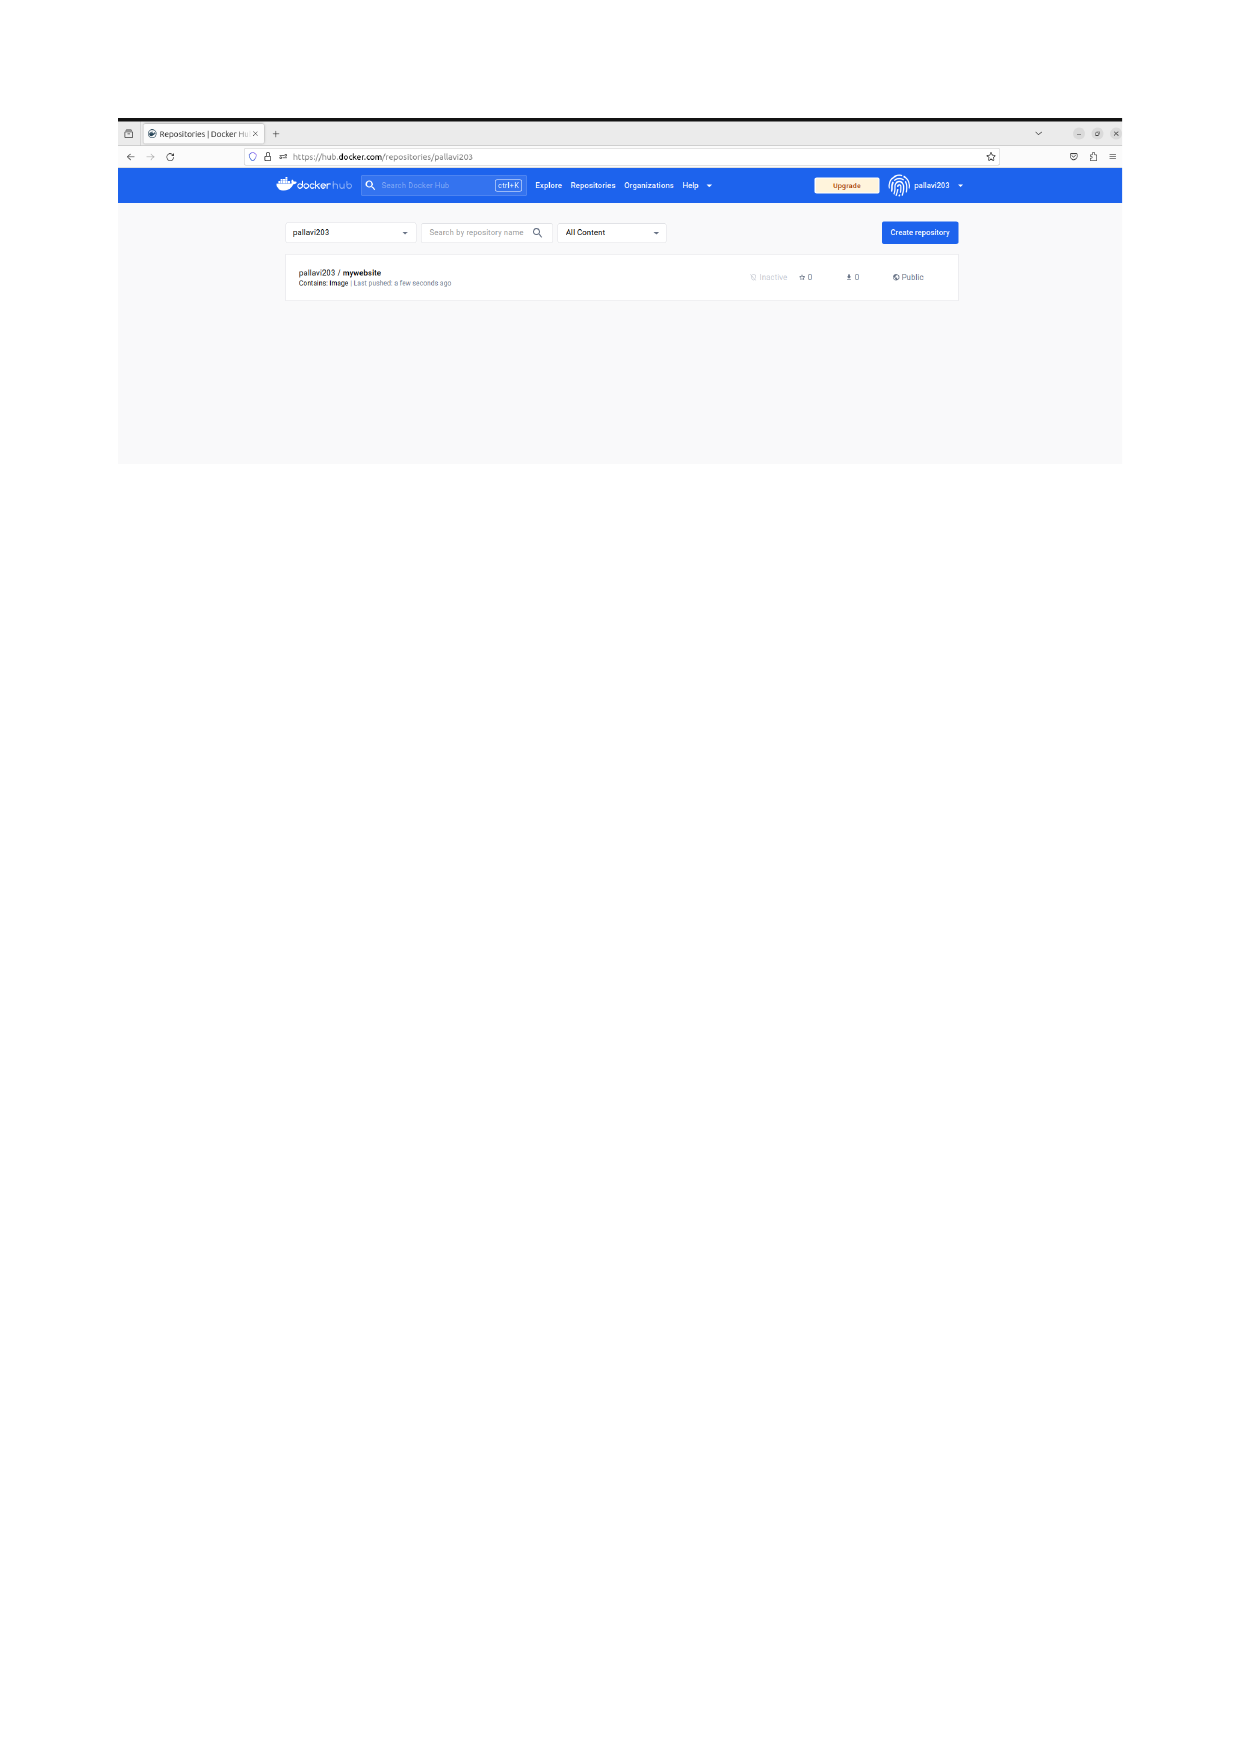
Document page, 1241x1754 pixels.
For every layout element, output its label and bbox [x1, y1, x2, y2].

picture [118, 118, 1123, 464]
